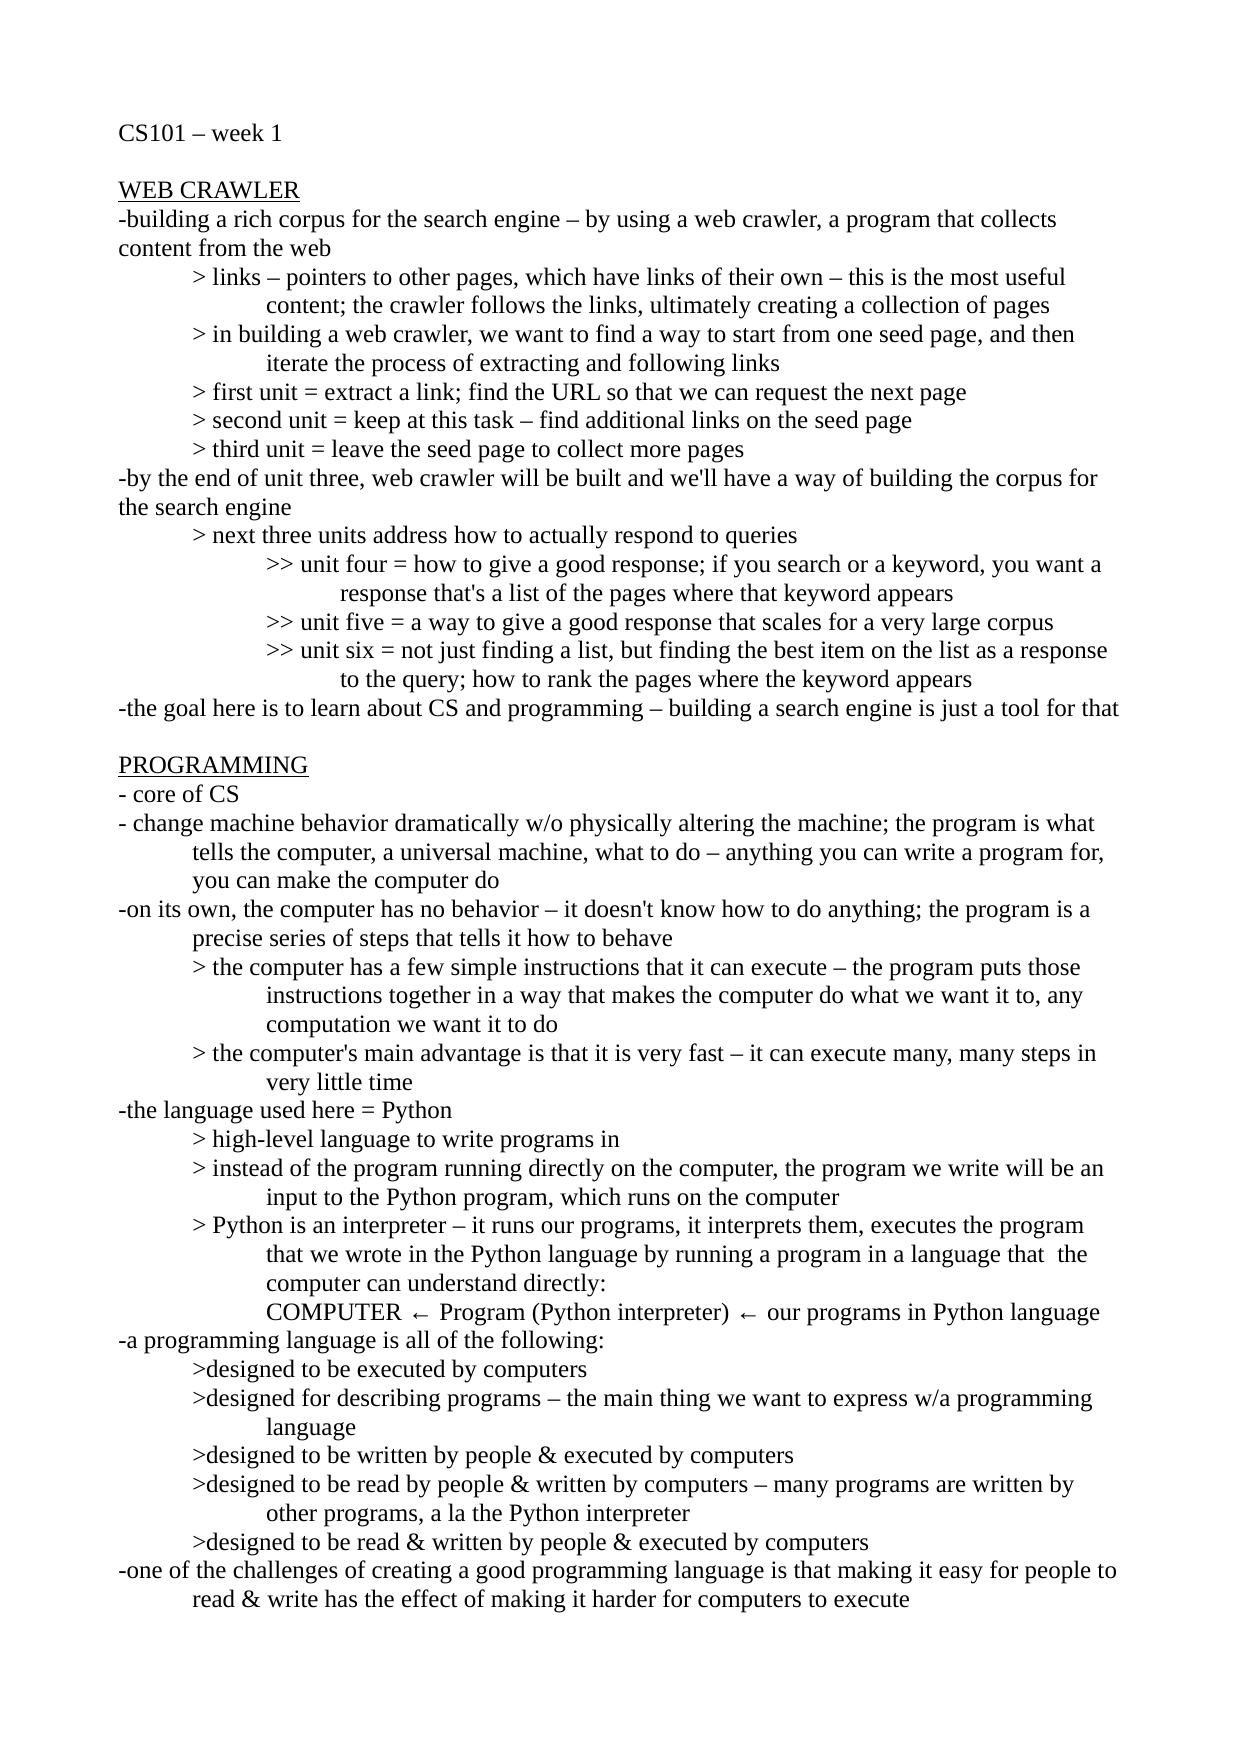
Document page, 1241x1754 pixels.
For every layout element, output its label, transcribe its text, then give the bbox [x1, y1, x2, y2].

text CS101 – week 1 [118, 118, 1122, 147]
text > the computer has a few simple instructions that it can execute – the program puts those instructions together in a way that makes the computer do what we want it to, any computation we want it to do [118, 952, 1122, 1038]
text >designed for describing programs – the main thing we want to express w/a programming language [118, 1383, 1122, 1441]
text > high-level language to write programs in [118, 1124, 1122, 1153]
text > third unit = leave the seed page to collect more pages [118, 434, 1122, 463]
text -on its own, the computer has no behavior – it doesn't know how to do anything; the program is a precise series of steps that tells it how to behave [118, 894, 1122, 952]
text -building a rich corpus for the search engine – by using a web crawler, a program that collects content from the web [118, 204, 1122, 262]
text >designed to be read by people & written by computers – many programs are written by other programs, a la the Python interpreter [118, 1469, 1122, 1527]
text COMPUTER ← Program (Python interpreter) ← our programs in Python language [118, 1297, 1122, 1326]
text > instead of the program running directly on the computer, the program we write will be an input to the Python program, which runs on the computer [118, 1153, 1122, 1211]
text >> unit five = a way to give a good response that scales for a very large corpus [118, 607, 1122, 636]
text -one of the challenges of creating a good programming language is that making it easy for people to read & write has the effect of making it harder for computers to execute [118, 1556, 1122, 1613]
text >designed to be executed by computers [118, 1354, 1122, 1383]
text > links – pointers to other pages, which have links of their own – this is the most useful content; the crawler follows the links, ultimately creating a collection of pages [118, 262, 1122, 319]
text WEB CRAWLER [118, 176, 1122, 204]
text PROGRAMMING [118, 751, 1122, 779]
text - core of CS [118, 779, 1122, 808]
text >designed to be read & written by people & executed by computers [118, 1527, 1122, 1556]
text - change machine behavior dramatically w/o physically altering the machine; the program is what tells the computer, a universal machine, what to do – anything you can write a program for, you can make the computer do [118, 808, 1122, 894]
text > the computer's main advantage is that it is very fast – it can execute many, many steps in very little time [118, 1038, 1122, 1096]
text >designed to be written by people & executed by computers [118, 1441, 1122, 1469]
text > next three units address how to actually respond to queries [118, 521, 1122, 549]
text >> unit six = not just finding a list, but finding the best item on the list as a response to the query; how to rank the pages where the keyword appears [118, 636, 1122, 693]
text > second unit = keep at this task – find additional links on the seed page [118, 406, 1122, 434]
text -the language used here = Python [118, 1096, 1122, 1124]
text >> unit four = how to give a good response; if you search or a keyword, you want a response that's a list of the pages where that keyword appears [118, 549, 1122, 607]
text > in building a web crawler, we want to find a way to start from one seed page, and then iterate the process of extracting and following links [118, 319, 1122, 377]
text -a programming language is all of the following: [118, 1326, 1122, 1354]
text -the goal here is to learn about CS and programming – building a search engine is just a tool for that [118, 693, 1122, 722]
text -by the end of unit three, web crawler will be built and we'll have a way of building the corpus for the search engine [118, 463, 1122, 521]
text > first unit = extract a link; find the URL so that we can request the next page [118, 377, 1122, 406]
text > Python is an interpreter – it runs our programs, it interprets them, executes the program that we wrote in the Python language by running a program in a language that the computer can understand directly: [118, 1211, 1122, 1297]
